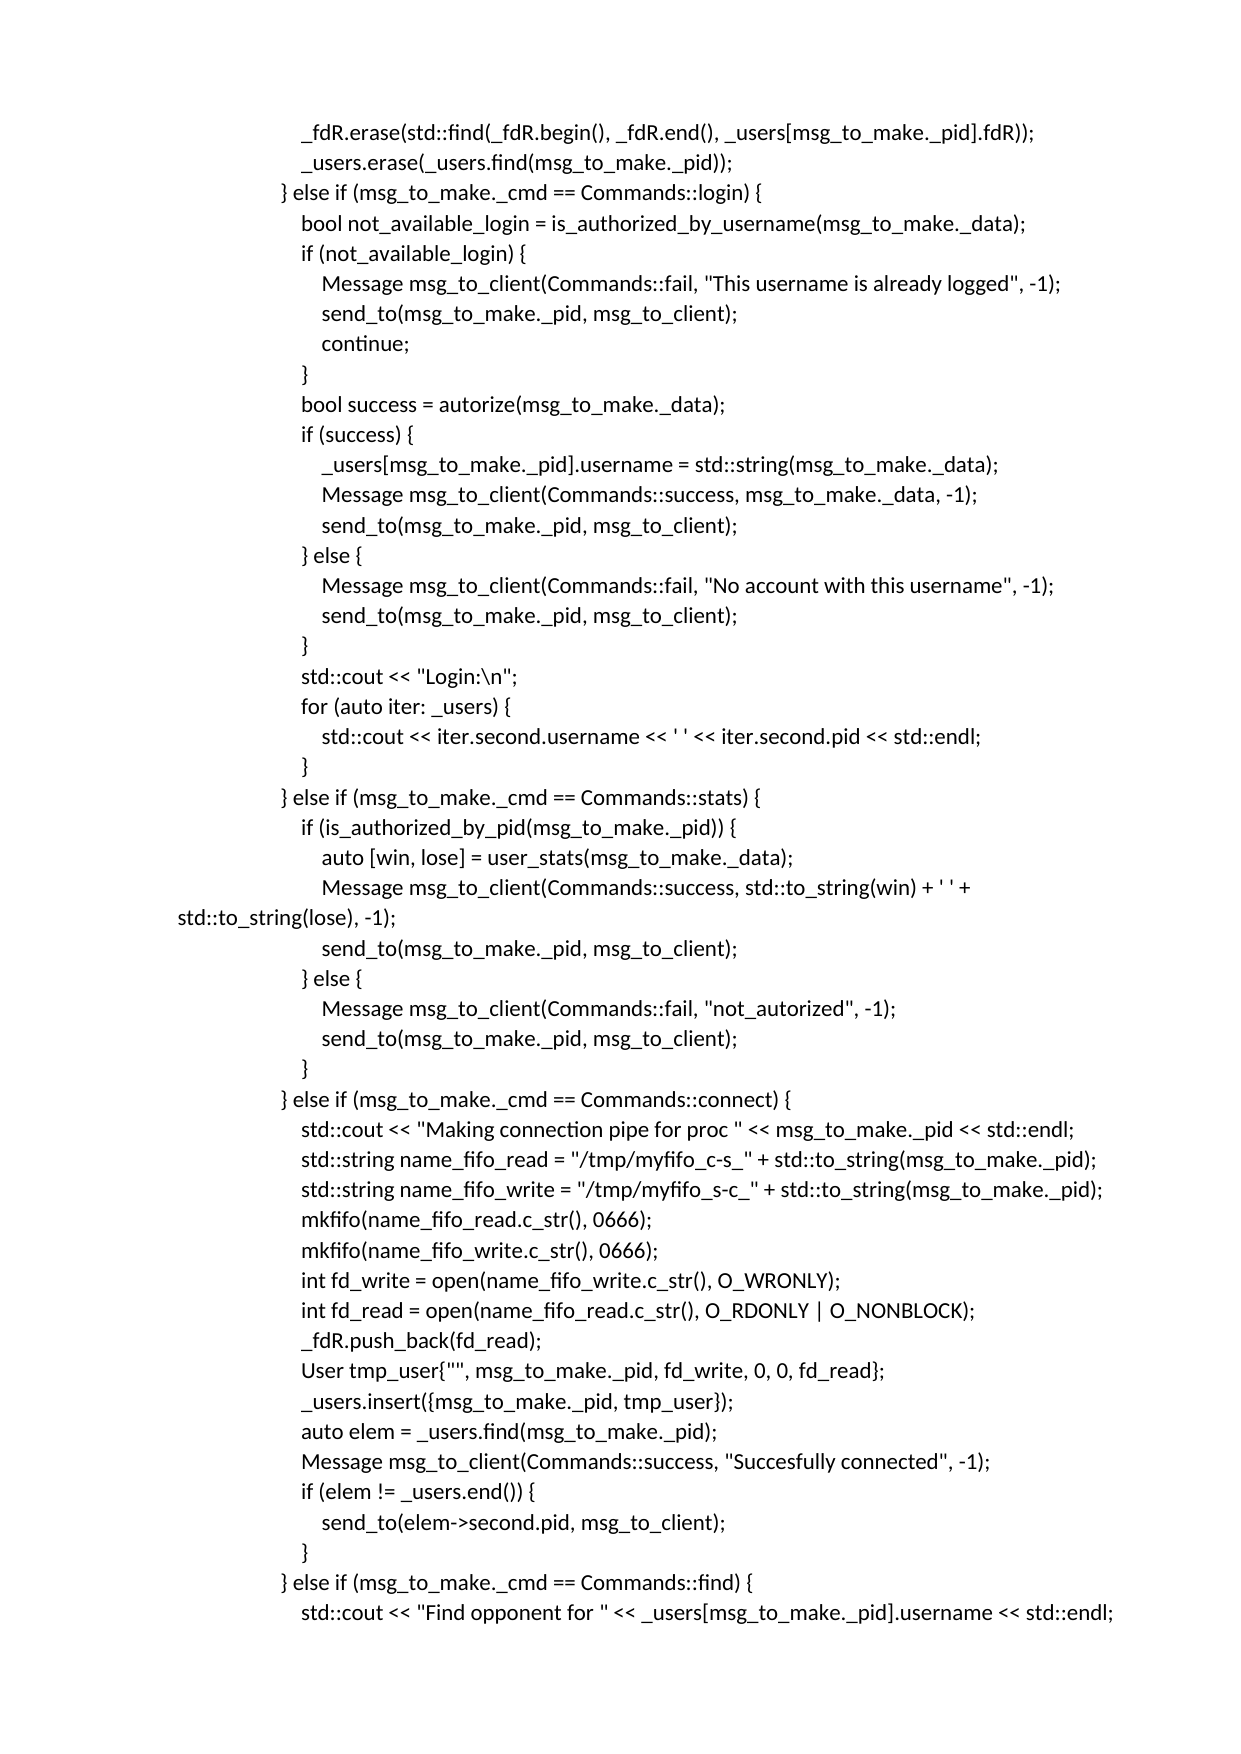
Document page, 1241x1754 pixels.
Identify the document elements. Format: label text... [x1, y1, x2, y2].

text bool not_available_login = is_authorized_by_username(msg_to_make._data); [177, 209, 1152, 237]
text } [177, 1054, 1152, 1083]
text User tmp_user{"", msg_to_make._pid, fd_write, 0, 0, fd_read}; [177, 1357, 1152, 1385]
text send_to(msg_to_make._pid, msg_to_client); [177, 1024, 1152, 1052]
text if (elem != _users.end()) { [177, 1477, 1152, 1506]
text if (not_available_login) { [177, 239, 1152, 267]
text } [177, 360, 1152, 388]
text } else { [177, 541, 1152, 569]
text send_to(msg_to_make._pid, msg_to_client); [177, 511, 1152, 539]
text std::string name_fifo_read = "/tmp/myfifo_c-s_" + std::to_string(msg_to_make._pid); [177, 1145, 1152, 1173]
text _fdR.push_back(fd_read); [177, 1326, 1152, 1354]
text } else if (msg_to_make._cmd == Commands::stats) { [177, 783, 1152, 811]
text Message msg_to_client(Commands::fail, "not_autorized", -1); [177, 994, 1152, 1022]
text send_to(msg_to_make._pid, msg_to_client); [177, 299, 1152, 327]
text _fdR.erase(std::find(_fdR.begin(), _fdR.end(), _users[msg_to_make._pid].fdR)); [177, 118, 1152, 146]
text } else { [177, 964, 1152, 992]
text std::cout << "Login:\n"; [177, 662, 1152, 690]
text } else if (msg_to_make._cmd == Commands::login) { [177, 178, 1152, 207]
text Message msg_to_client(Commands::success, "Succesfully connected", -1); [177, 1447, 1152, 1475]
text int fd_read = open(name_fifo_read.c_str(), O_RDONLY | O_NONBLOCK); [177, 1296, 1152, 1324]
text } [177, 632, 1152, 660]
text auto elem = _users.find(msg_to_make._pid); [177, 1417, 1152, 1445]
text } [177, 752, 1152, 781]
text std::cout << iter.second.username << ' ' << iter.second.pid << std::endl; [177, 722, 1152, 750]
text Message msg_to_client(Commands::success, std::to_string(win) + ' ' + std::to_string(lose), -1); [177, 873, 1152, 932]
text } else if (msg_to_make._cmd == Commands::find) { [177, 1568, 1152, 1596]
text send_to(msg_to_make._pid, msg_to_client); [177, 601, 1152, 629]
text std::string name_fifo_write = "/tmp/myfifo_s-c_" + std::to_string(msg_to_make._pid); [177, 1175, 1152, 1203]
text if (is_authorized_by_pid(msg_to_make._pid)) { [177, 813, 1152, 841]
text int fd_write = open(name_fifo_write.c_str(), O_WRONLY); [177, 1266, 1152, 1294]
text auto [win, lose] = user_stats(msg_to_make._data); [177, 843, 1152, 871]
text Message msg_to_client(Commands::fail, "No account with this username", -1); [177, 571, 1152, 599]
text } [177, 1538, 1152, 1566]
text _users.erase(_users.find(msg_to_make._pid)); [177, 148, 1152, 176]
text send_to(elem->second.pid, msg_to_client); [177, 1508, 1152, 1536]
text mkfifo(name_fifo_write.c_str(), 0666); [177, 1236, 1152, 1264]
text std::cout << "Making connection pipe for proc " << msg_to_make._pid << std::endl; [177, 1115, 1152, 1143]
text std::cout << "Find opponent for " << _users[msg_to_make._pid].username << std::endl; [177, 1598, 1152, 1626]
text continue; [177, 329, 1152, 358]
text Message msg_to_client(Commands::success, msg_to_make._data, -1); [177, 481, 1152, 509]
text mkfifo(name_fifo_read.c_str(), 0666); [177, 1206, 1152, 1234]
text if (success) { [177, 420, 1152, 448]
text Message msg_to_client(Commands::fail, "This username is already logged", -1); [177, 269, 1152, 297]
text send_to(msg_to_make._pid, msg_to_client); [177, 934, 1152, 962]
text bool success = autorize(msg_to_make._data); [177, 390, 1152, 418]
text for (auto iter: _users) { [177, 692, 1152, 720]
text _users.insert({msg_to_make._pid, tmp_user}); [177, 1387, 1152, 1415]
text _users[msg_to_make._pid].username = std::string(msg_to_make._data); [177, 450, 1152, 478]
text } else if (msg_to_make._cmd == Commands::connect) { [177, 1085, 1152, 1113]
